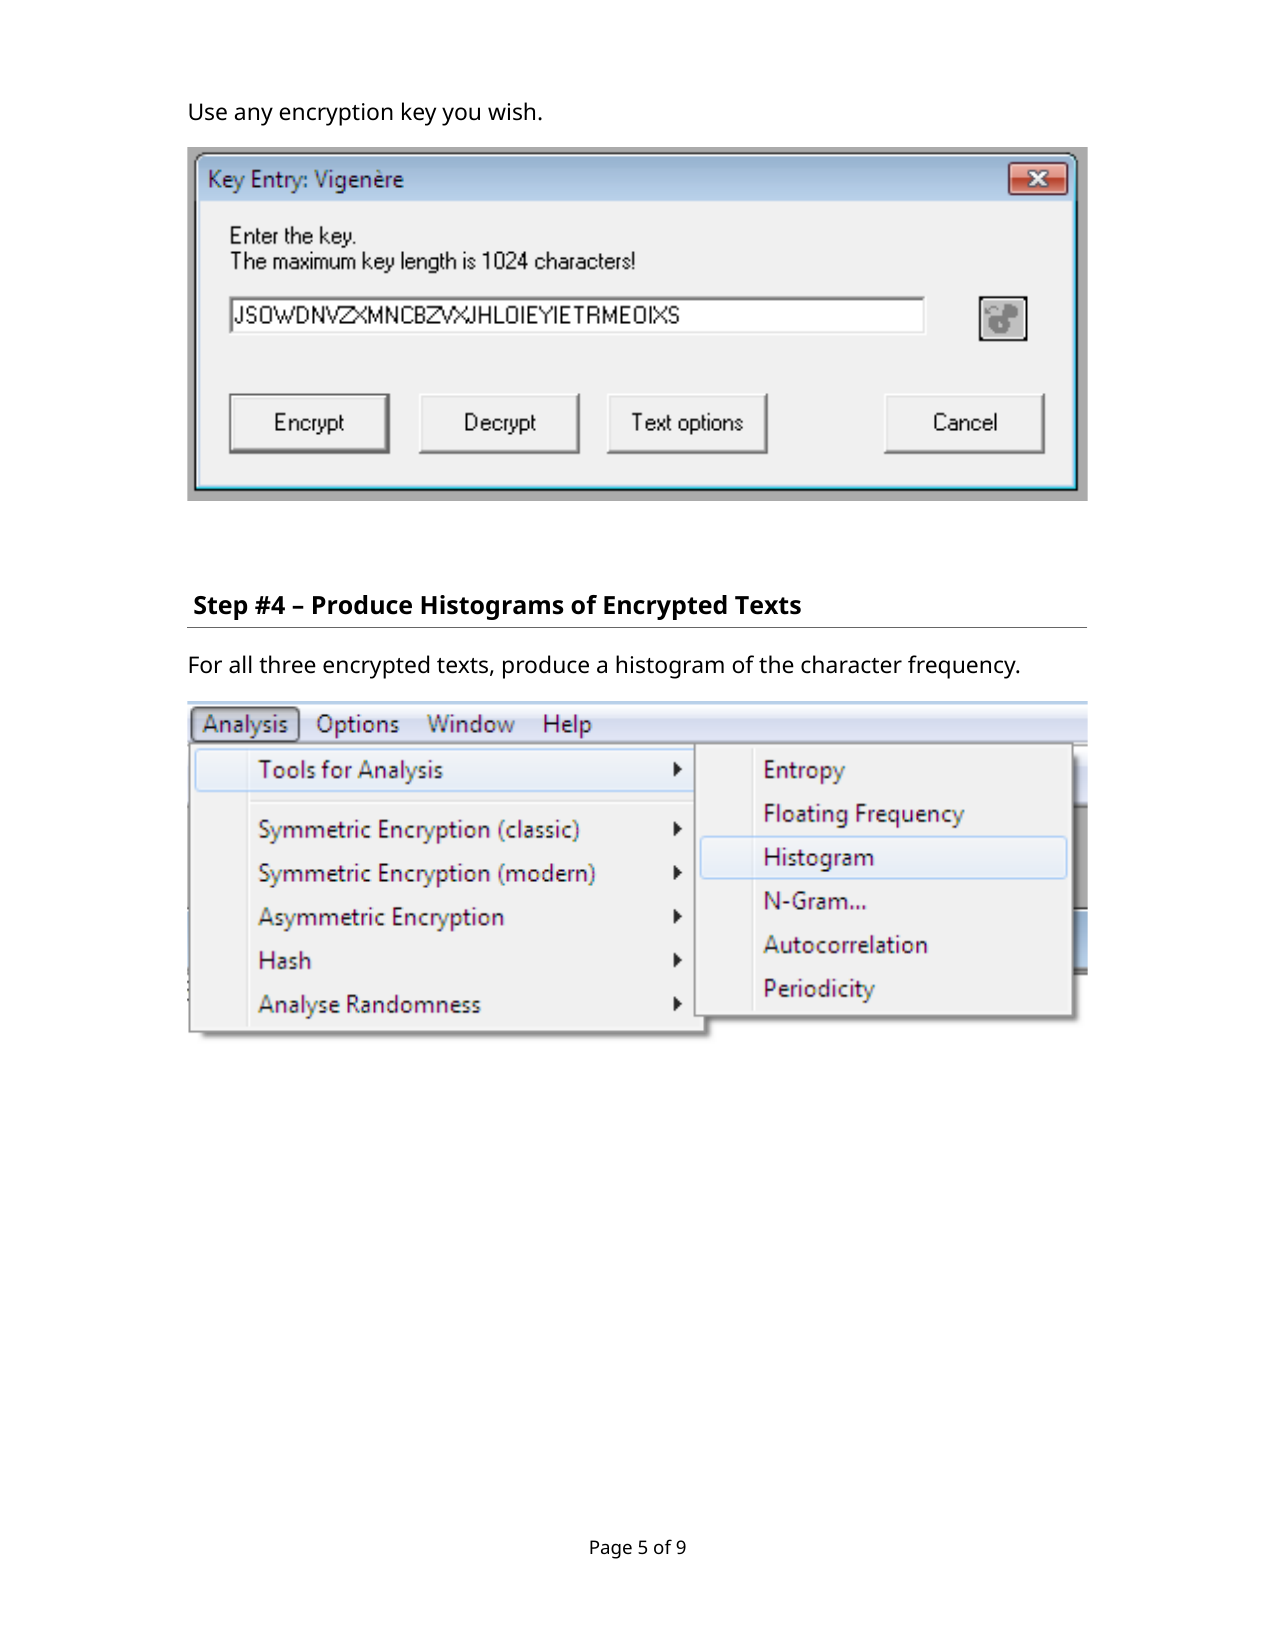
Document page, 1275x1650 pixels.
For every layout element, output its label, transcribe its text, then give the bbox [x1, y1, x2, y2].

text For all three encrypted texts, produce a histogram of the character frequency. [187, 649, 1087, 681]
picture [187, 147, 1088, 501]
picture [187, 701, 1088, 1051]
subtitle Step #4 – Produce Histograms of Encrypted Texts [187, 581, 1087, 627]
text Use any encryption key you wish. [187, 96, 1087, 127]
